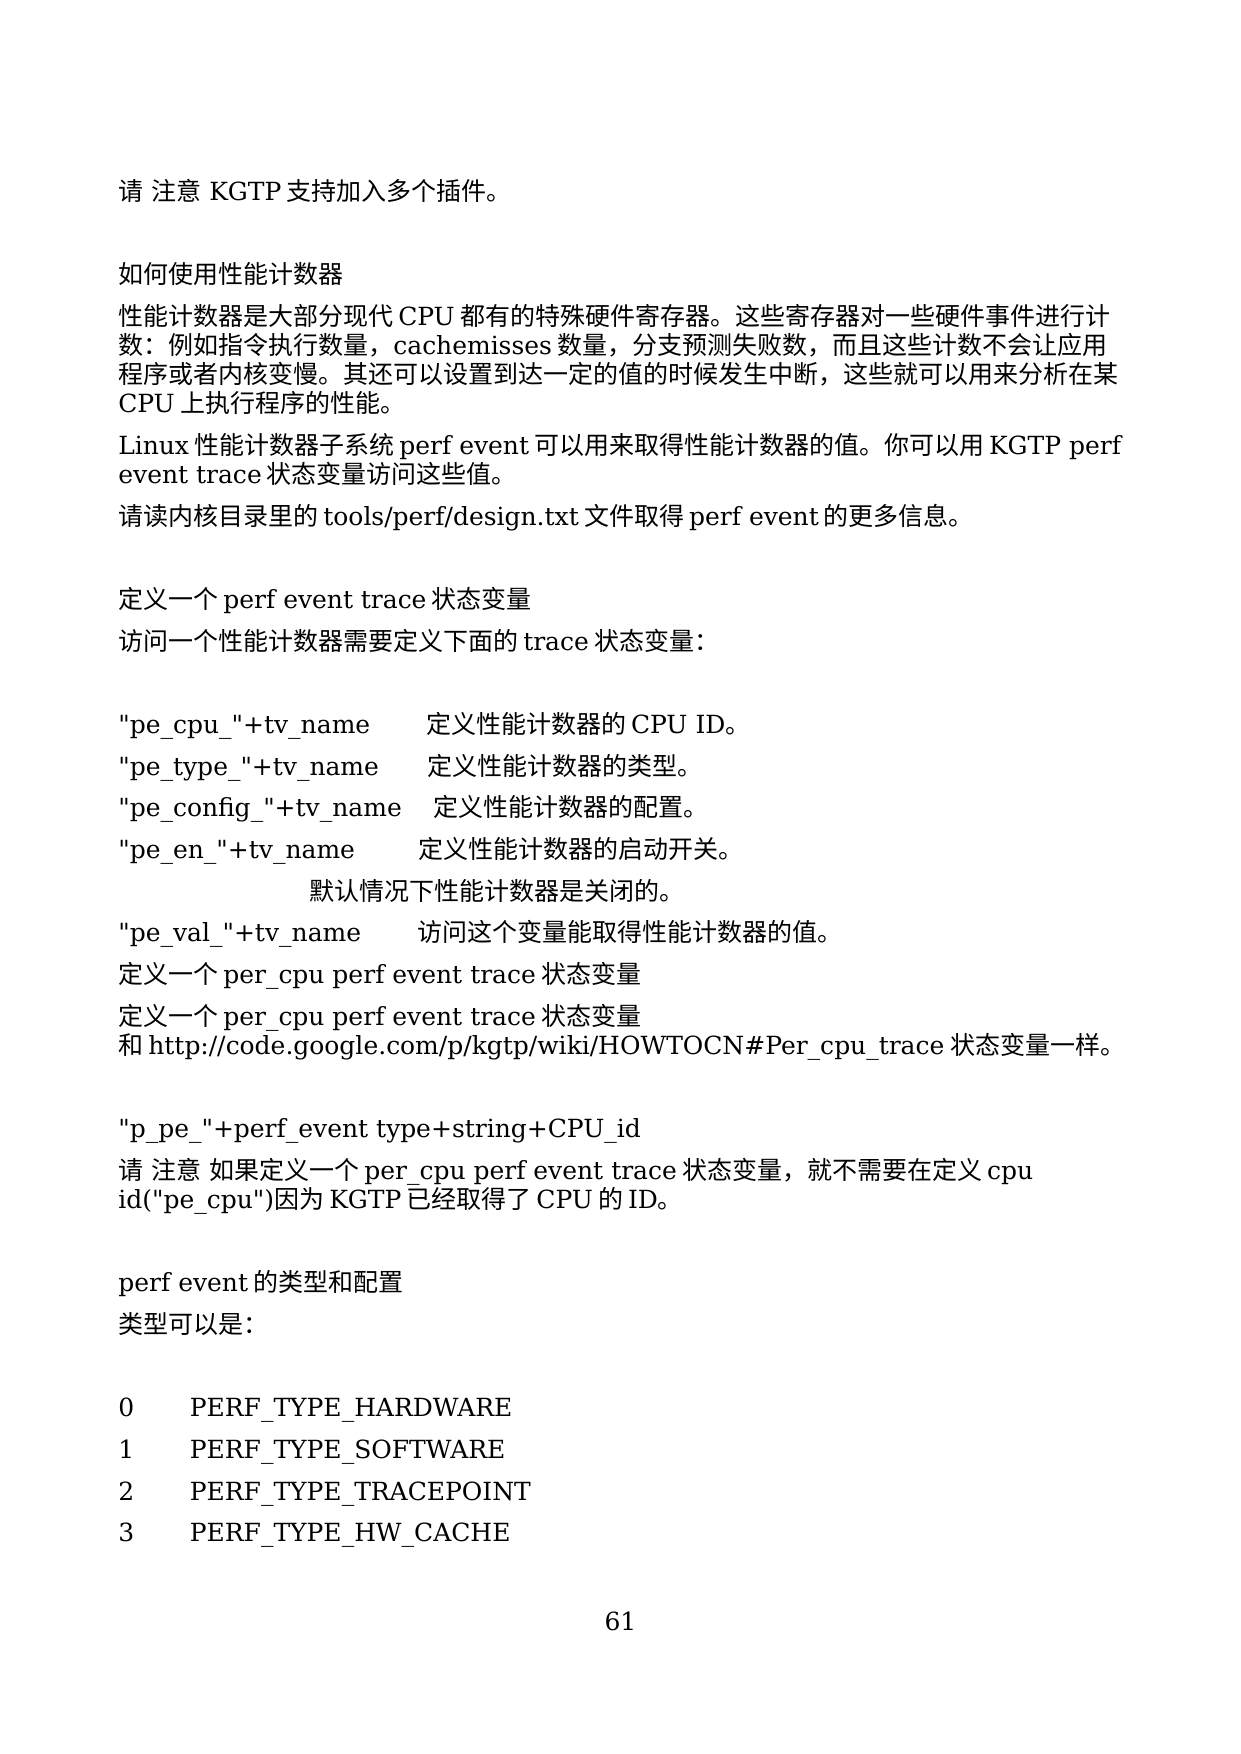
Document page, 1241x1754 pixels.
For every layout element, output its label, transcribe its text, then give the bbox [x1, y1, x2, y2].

text "pe_val_"+tv_name 访问这个变量能取得性能计数器的值。 [118, 918, 1122, 948]
text 1 PERF_TYPE_SOFTWARE [118, 1435, 1122, 1464]
text 类型可以是： [118, 1310, 1122, 1339]
text Linux性能计数器子系统perf event可以用来取得性能计数器的值。你可以用KGTP perf event trace状态变量访问这些值。 [118, 431, 1122, 489]
text "pe_type_"+tv_name 定义性能计数器的类型。 [118, 752, 1122, 781]
text "pe_config_"+tv_name 定义性能计数器的配置。 [118, 793, 1122, 823]
text 性能计数器是大部分现代CPU都有的特殊硬件寄存器。这些寄存器对一些硬件事件进行计数：例如指令执行数量，cachemisses数量，分支预测失败数，而且这些计数不会让应用程序或者内核变慢。其还可以设置到达一定的值的时候发生中断，这些就可以用来分析在某CPU上执行程序的性能。 [118, 302, 1122, 418]
text 0 PERF_TYPE_HARDWARE [118, 1393, 1122, 1423]
text 定义一个per_cpu perf event trace状态变量和http://code.google.com/p/kgtp/wiki/HOWTOCN#Per_cpu_trace状态变量一样。 [118, 1002, 1122, 1060]
text 2 PERF_TYPE_TRACEPOINT [118, 1477, 1122, 1506]
text 如何使用性能计数器 [118, 260, 1122, 289]
text "pe_cpu_"+tv_name 定义性能计数器的CPU ID。 [118, 710, 1122, 739]
text perf event的类型和配置 [118, 1268, 1122, 1298]
text 定义一个per_cpu perf event trace状态变量 [118, 960, 1122, 989]
text 3 PERF_TYPE_HW_CACHE [118, 1518, 1122, 1548]
text 定义一个perf event trace状态变量 [118, 585, 1122, 614]
text "pe_en_"+tv_name 定义性能计数器的启动开关。 [118, 835, 1122, 864]
text 请 注意 KGTP支持加入多个插件。 [118, 177, 1122, 206]
text 访问一个性能计数器需要定义下面的trace状态变量： [118, 627, 1122, 656]
text "p_pe_"+perf_event type+string+CPU_id [118, 1114, 1122, 1143]
text 请读内核目录里的tools/perf/design.txt文件取得perf event的更多信息。 [118, 502, 1122, 531]
text 请 注意 如果定义一个per_cpu perf event trace状态变量，就不需要在定义cpu id("pe_cpu")因为KGTP已经取得了CPU的ID。 [118, 1156, 1122, 1214]
text 默认情况下性能计数器是关闭的。 [118, 877, 1122, 906]
